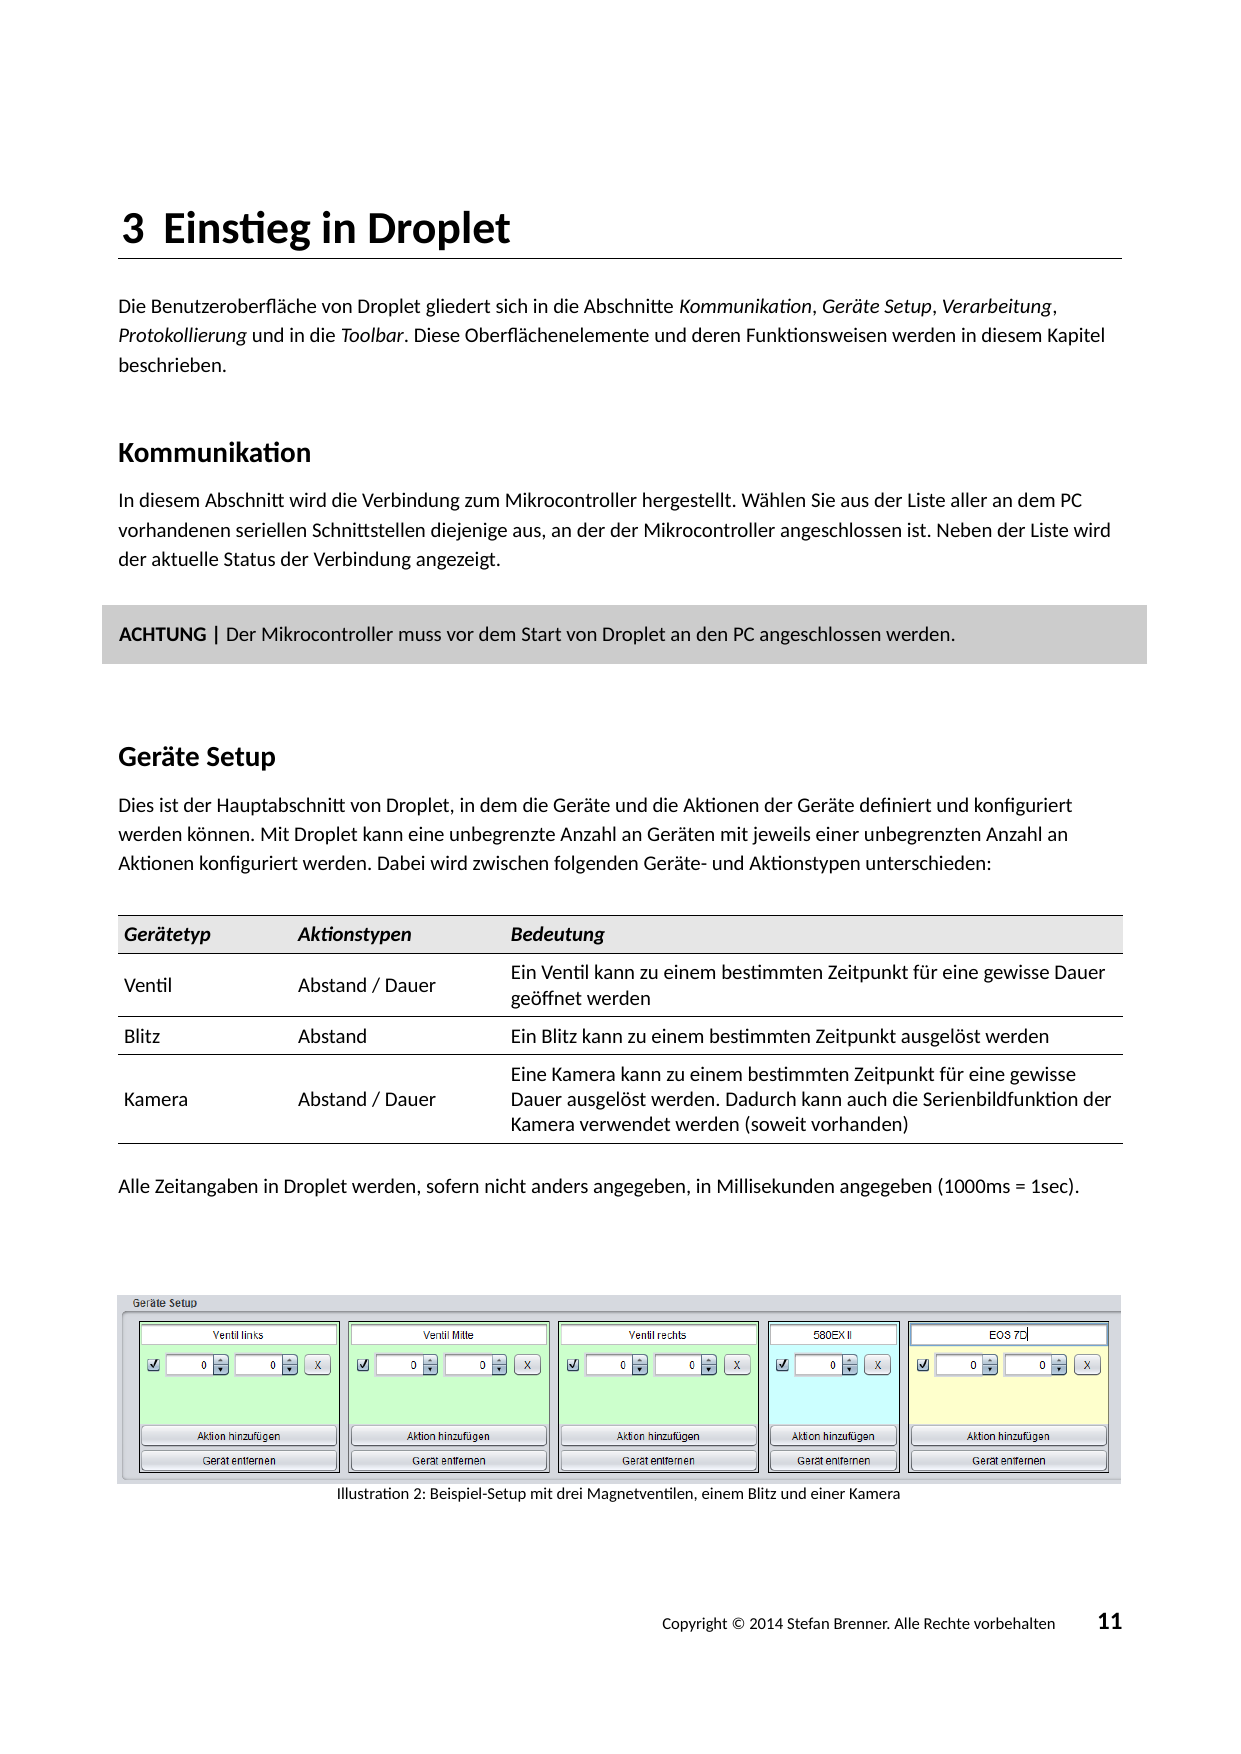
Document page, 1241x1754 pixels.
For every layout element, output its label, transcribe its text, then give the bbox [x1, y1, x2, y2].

table_header Gerätetyp [118, 916, 292, 953]
table_cell Abstand [292, 1017, 505, 1054]
table_cell Ein Blitz kann zu einem bestimmten Zeitpunkt ausgelöst werden [505, 1017, 1123, 1054]
subtitle Geräte Setup [118, 738, 1122, 774]
text Illustration 2: Beispiel-Setup mit drei Magnetventilen, einem Blitz und einer Kamera [117, 1484, 1121, 1504]
subtitle ACHTUNG | Der Mikrocontroller muss vor dem Start von Droplet an den PC angeschlossen werden. [104, 607, 1145, 662]
table_cell Abstand / Dauer [292, 1055, 505, 1143]
table_cell Kamera [118, 1055, 292, 1143]
text Die Benutzeroberfläche von Droplet gliedert sich in die Abschnitte Kommunikation, Geräte Setup, Verarbeitung, Protokollierung und in die Toolbar. Diese Oberflächenelemente und deren Funktionsweisen werden in diesem Kapitel beschrieben. [118, 293, 1122, 377]
table_cell Ein Ventil kann zu einem bestimmten Zeitpunkt für eine gewisse Dauer geöffnet werden [505, 954, 1123, 1016]
picture [117, 1295, 1121, 1484]
table_header Bedeutung [505, 916, 1123, 953]
table_cell Abstand / Dauer [292, 954, 505, 1016]
subtitle Einstieg in Droplet [118, 196, 1122, 258]
table_cell Blitz [118, 1017, 292, 1054]
subtitle Dies ist der Hauptabschnitt von Droplet, in dem die Geräte und die Aktionen der Geräte definiert und konfiguriert werden können. Mit Droplet kann eine unbegrenzte Anzahl an Geräten mit jeweils einer unbegrenzten Anzahl an Aktionen konfiguriert werden. Dabei wird zwischen folgenden Geräte- und Aktionstypen unterschieden: [118, 792, 1122, 876]
table_cell Eine Kamera kann zu einem bestimmten Zeitpunkt für eine gewisse Dauer ausgelöst werden. Dadurch kann auch die Serienbildfunktion der Kamera verwendet werden (soweit vorhanden) [505, 1055, 1123, 1143]
subtitle Kommunikation [118, 434, 1122, 470]
subtitle In diesem Abschnitt wird die Verbindung zum Mikrocontroller hergestellt. Wählen Sie aus der Liste aller an dem PC vorhandenen seriellen Schnittstellen diejenige aus, an der der Mikrocontroller angeschlossen ist. Neben der Liste wird der aktuelle Status der Verbindung angezeigt. [118, 488, 1122, 571]
subtitle Alle Zeitangaben in Droplet werden, sofern nicht anders angegeben, in Millisekunden angegeben (1000ms = 1sec). [118, 1173, 1122, 1199]
table_header Aktionstypen [292, 916, 505, 953]
table_cell Ventil [118, 954, 292, 1016]
